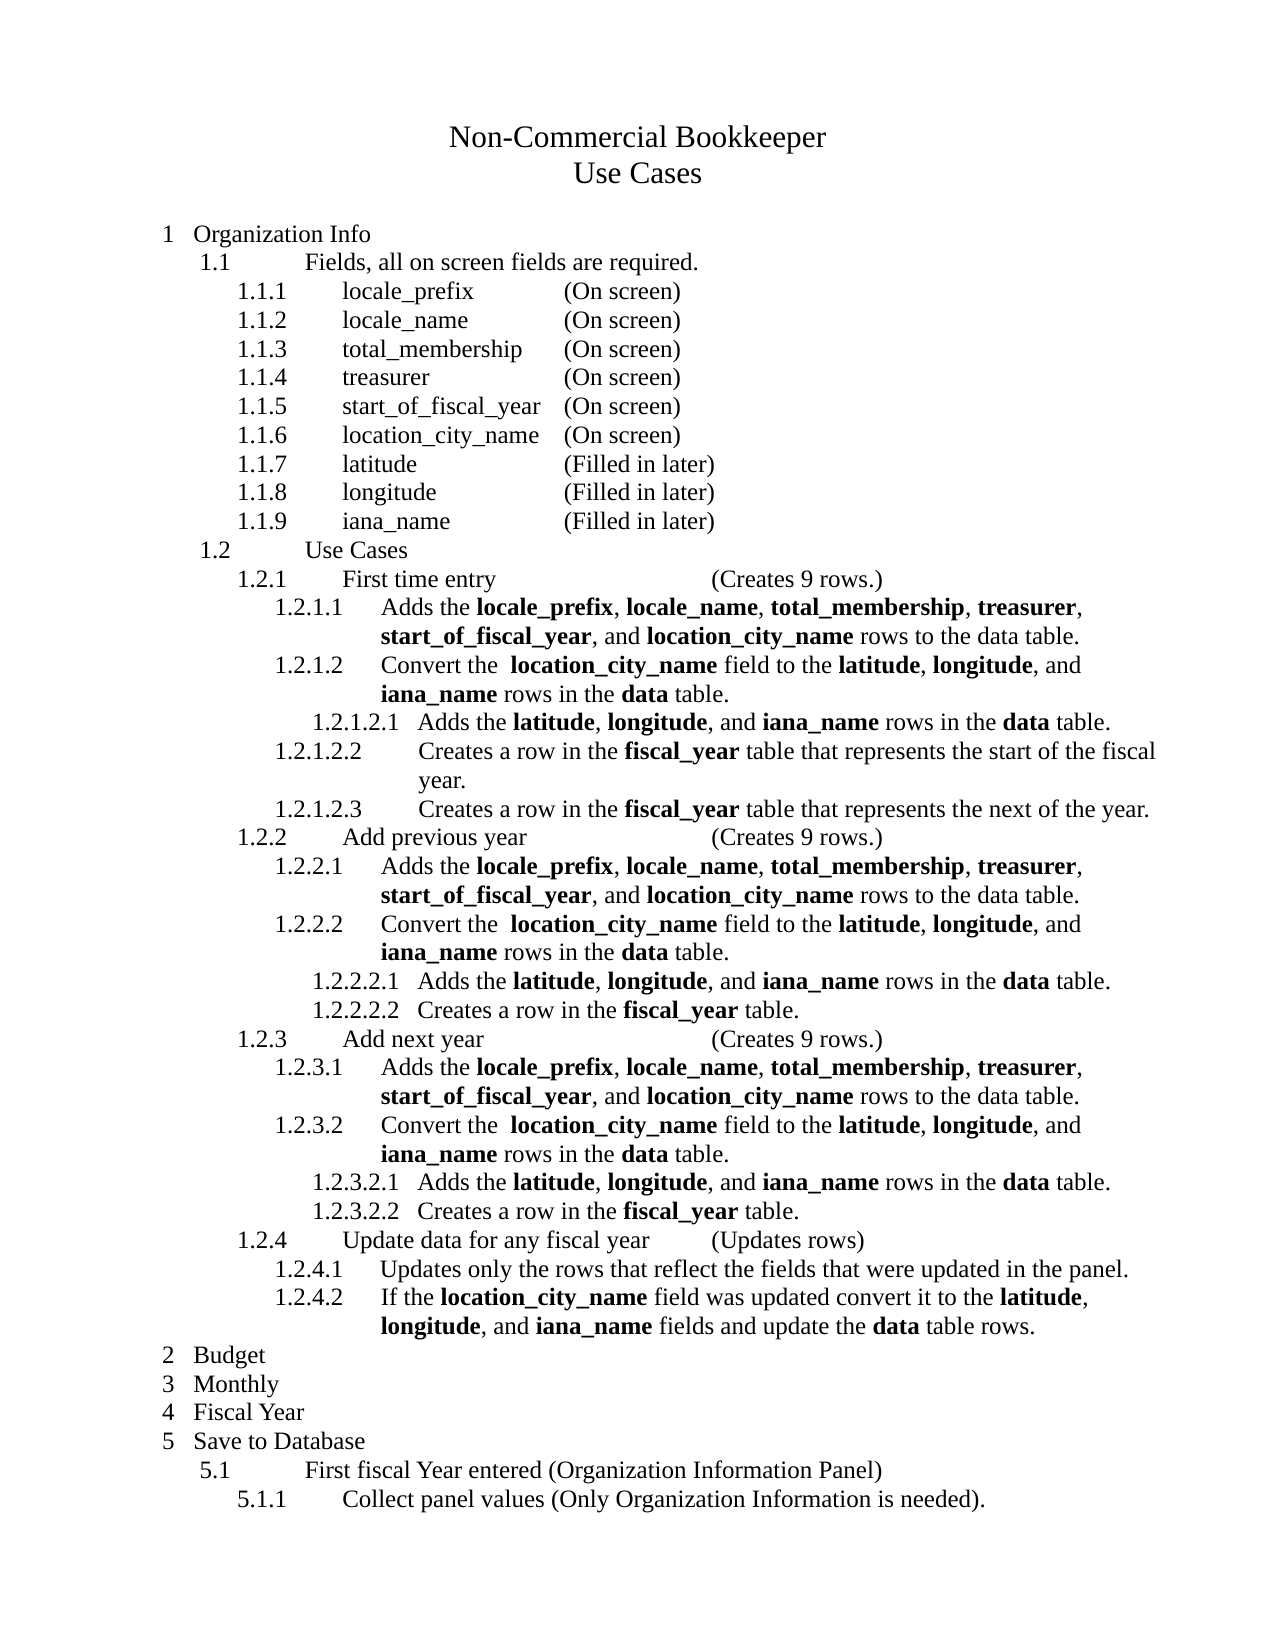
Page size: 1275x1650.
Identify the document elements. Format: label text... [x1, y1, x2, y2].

list iana_name (Filled in later) [231, 506, 1157, 535]
list Update data for any fiscal year (Updates rows) [231, 1225, 1157, 1254]
list Collect panel values (Only Organization Information is needed). [231, 1484, 1157, 1512]
list Organization Info [156, 219, 1157, 247]
list Convert the location_city_name field to the latitude, longitude, and iana_name rows in the data table. [268, 650, 1157, 707]
list Adds the locale_prefix, locale_name, total_membership, treasurer, start_of_fiscal_year, and location_city_name rows to the data table. [268, 851, 1157, 909]
list Save to Database [156, 1426, 1157, 1455]
list Add next year (Creates 9 rows.) [231, 1024, 1157, 1052]
list Use Cases [193, 535, 1157, 564]
list locale_prefix (On screen) [231, 276, 1157, 305]
list Add previous year (Creates 9 rows.) [231, 822, 1157, 851]
list First fiscal Year entered (Organization Information Panel) [193, 1455, 1157, 1484]
list Creates a row in the fiscal_year table that represents the start of the fiscal year. [268, 736, 1157, 794]
list treasurer (On screen) [231, 362, 1157, 391]
list start_of_fiscal_year (On screen) [231, 391, 1157, 420]
list First time entry (Creates 9 rows.) [231, 564, 1157, 592]
list total_membership (On screen) [231, 334, 1157, 362]
text Use Cases [118, 154, 1157, 190]
list Updates only the rows that reflect the fields that were updated in the panel. [268, 1254, 1157, 1282]
list Creates a row in the fiscal_year table. [306, 995, 1157, 1024]
list Fields, all on screen fields are required. [193, 247, 1157, 276]
list Creates a row in the fiscal_year table that represents the next of the year. [268, 794, 1157, 822]
list Adds the latitude, longitude, and iana_name rows in the data table. [306, 707, 1157, 736]
list Adds the locale_prefix, locale_name, total_membership, treasurer, start_of_fiscal_year, and location_city_name rows to the data table. [268, 592, 1157, 650]
list latitude (Filled in later) [231, 449, 1157, 477]
list Convert the location_city_name field to the latitude, longitude, and iana_name rows in the data table. [268, 909, 1157, 966]
list Convert the location_city_name field to the latitude, longitude, and iana_name rows in the data table. [268, 1110, 1157, 1167]
list Adds the locale_prefix, locale_name, total_membership, treasurer, start_of_fiscal_year, and location_city_name rows to the data table. [268, 1052, 1157, 1110]
list Adds the latitude, longitude, and iana_name rows in the data table. [306, 966, 1157, 995]
list Creates a row in the fiscal_year table. [306, 1196, 1157, 1225]
list longitude (Filled in later) [231, 477, 1157, 506]
text Non-Commercial Bookkeeper [118, 118, 1157, 154]
list Fiscal Year [156, 1397, 1157, 1426]
list Monthly [156, 1369, 1157, 1397]
list Budget [156, 1340, 1157, 1369]
list Adds the latitude, longitude, and iana_name rows in the data table. [306, 1167, 1157, 1196]
list locale_name (On screen) [231, 305, 1157, 334]
list If the location_city_name field was updated convert it to the latitude, longitude, and iana_name fields and update the data table rows. [268, 1282, 1157, 1340]
list location_city_name (On screen) [231, 420, 1157, 449]
